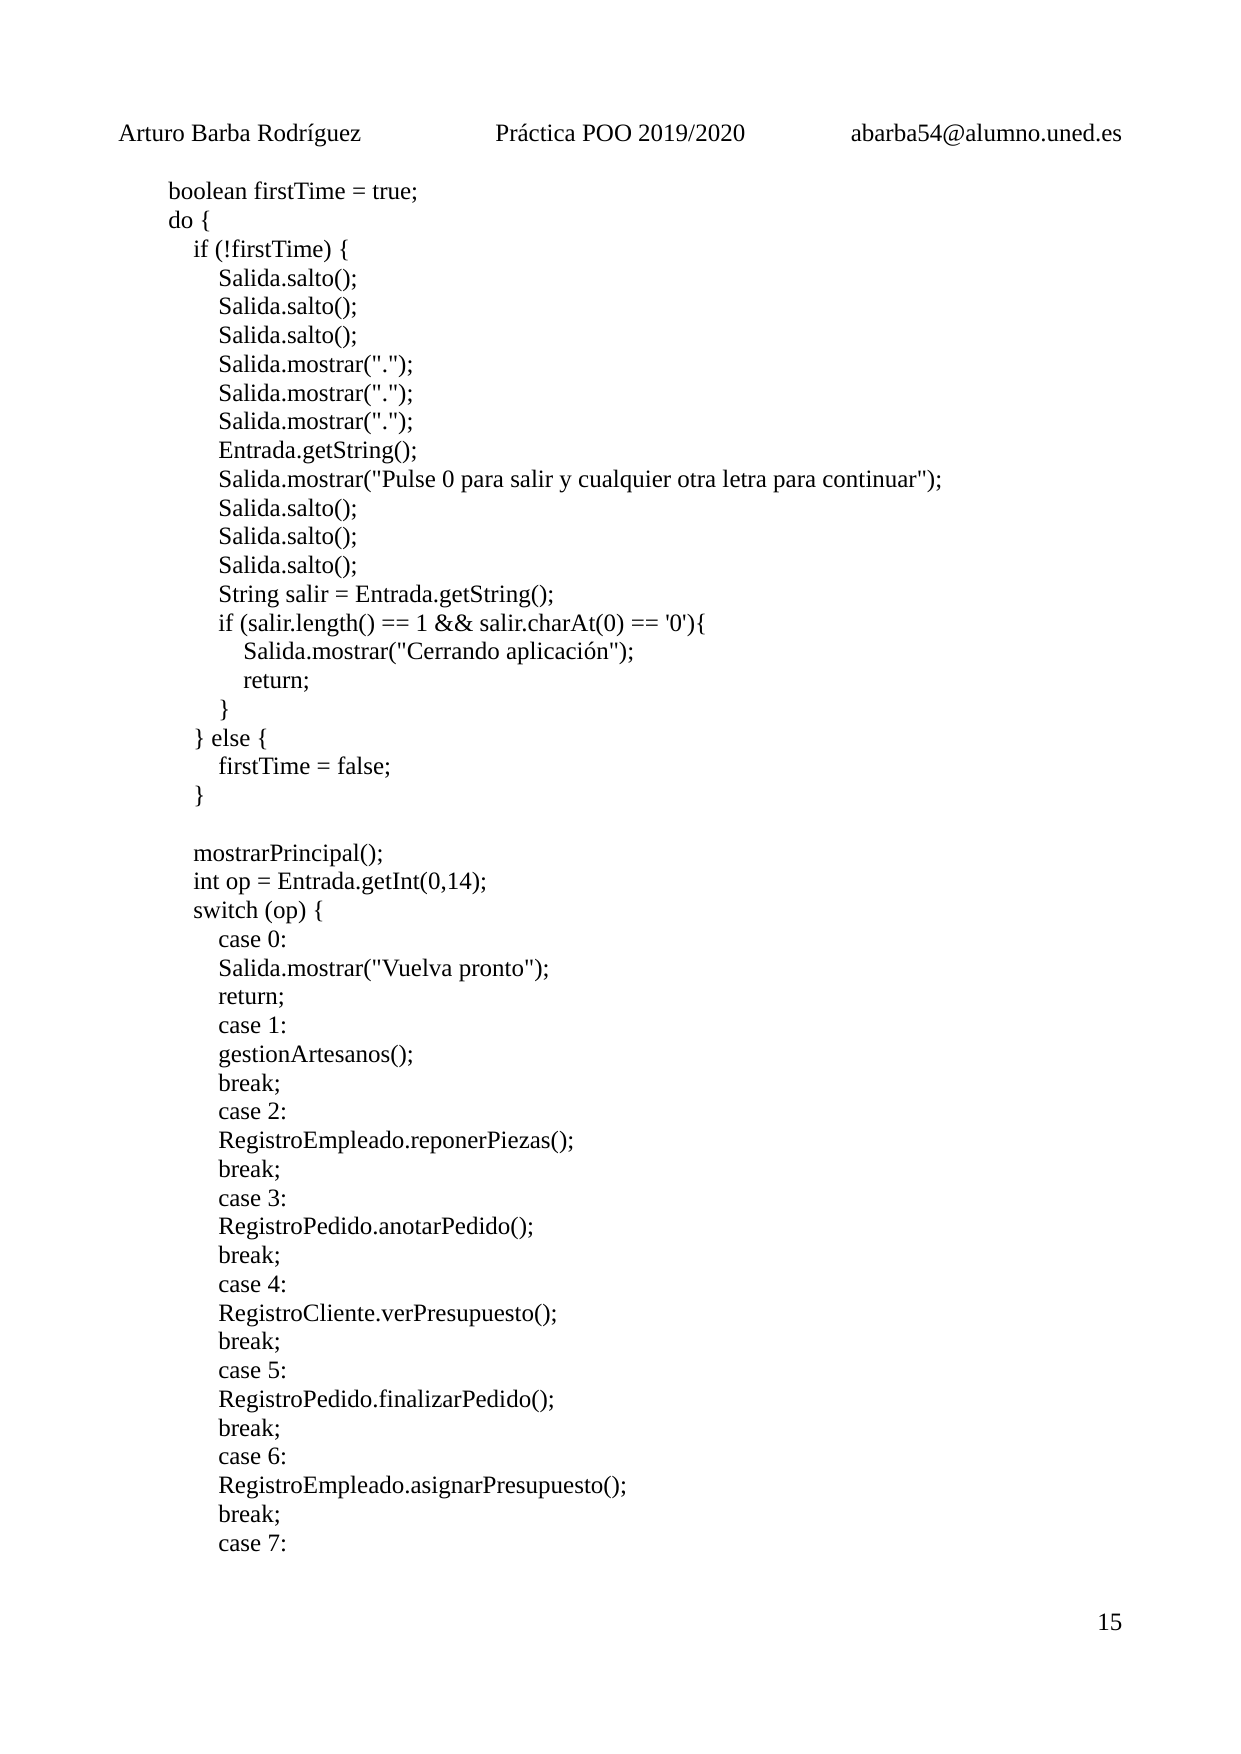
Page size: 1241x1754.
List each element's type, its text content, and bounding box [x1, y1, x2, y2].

text RegistroPedido.finalizarPedido(); [118, 1384, 1122, 1413]
text case 7: [118, 1528, 1122, 1556]
text String salir = Entrada.getString(); [118, 579, 1122, 608]
text case 2: [118, 1096, 1122, 1125]
text Salida.salto(); [118, 550, 1122, 579]
text Salida.mostrar("Vuelva pronto"); [118, 953, 1122, 981]
text Salida.salto(); [118, 521, 1122, 550]
text do { [118, 205, 1122, 234]
text Salida.salto(); [118, 291, 1122, 320]
text return; [118, 981, 1122, 1010]
text break; [118, 1154, 1122, 1183]
text if (!firstTime) { [118, 234, 1122, 263]
text break; [118, 1326, 1122, 1355]
text break; [118, 1499, 1122, 1528]
text Salida.salto(); [118, 263, 1122, 291]
text Salida.mostrar("."); [118, 378, 1122, 406]
text return; [118, 665, 1122, 694]
text RegistroPedido.anotarPedido(); [118, 1211, 1122, 1240]
text Salida.salto(); [118, 493, 1122, 521]
text } else { [118, 723, 1122, 751]
text gestionArtesanos(); [118, 1039, 1122, 1068]
text case 6: [118, 1441, 1122, 1470]
text break; [118, 1413, 1122, 1441]
text RegistroEmpleado.asignarPresupuesto(); [118, 1470, 1122, 1499]
text case 3: [118, 1183, 1122, 1211]
text Salida.salto(); [118, 320, 1122, 349]
text RegistroEmpleado.reponerPiezas(); [118, 1125, 1122, 1154]
text break; [118, 1068, 1122, 1096]
text Salida.mostrar("Pulse 0 para salir y cualquier otra letra para continuar"); [118, 464, 1122, 493]
text break; [118, 1240, 1122, 1269]
text } [118, 780, 1122, 809]
text case 5: [118, 1355, 1122, 1384]
text firstTime = false; [118, 751, 1122, 780]
text case 1: [118, 1010, 1122, 1039]
text mostrarPrincipal(); [118, 838, 1122, 866]
text if (salir.length() == 1 && salir.charAt(0) == '0'){ [118, 608, 1122, 636]
text } [118, 694, 1122, 723]
text boolean firstTime = true; [118, 176, 1122, 205]
text Entrada.getString(); [118, 435, 1122, 464]
text Salida.mostrar("."); [118, 349, 1122, 378]
text Salida.mostrar("."); [118, 406, 1122, 435]
text case 0: [118, 924, 1122, 953]
text Salida.mostrar("Cerrando aplicación"); [118, 636, 1122, 665]
text int op = Entrada.getInt(0,14); [118, 866, 1122, 895]
text switch (op) { [118, 895, 1122, 924]
text case 4: [118, 1269, 1122, 1298]
text RegistroCliente.verPresupuesto(); [118, 1298, 1122, 1326]
